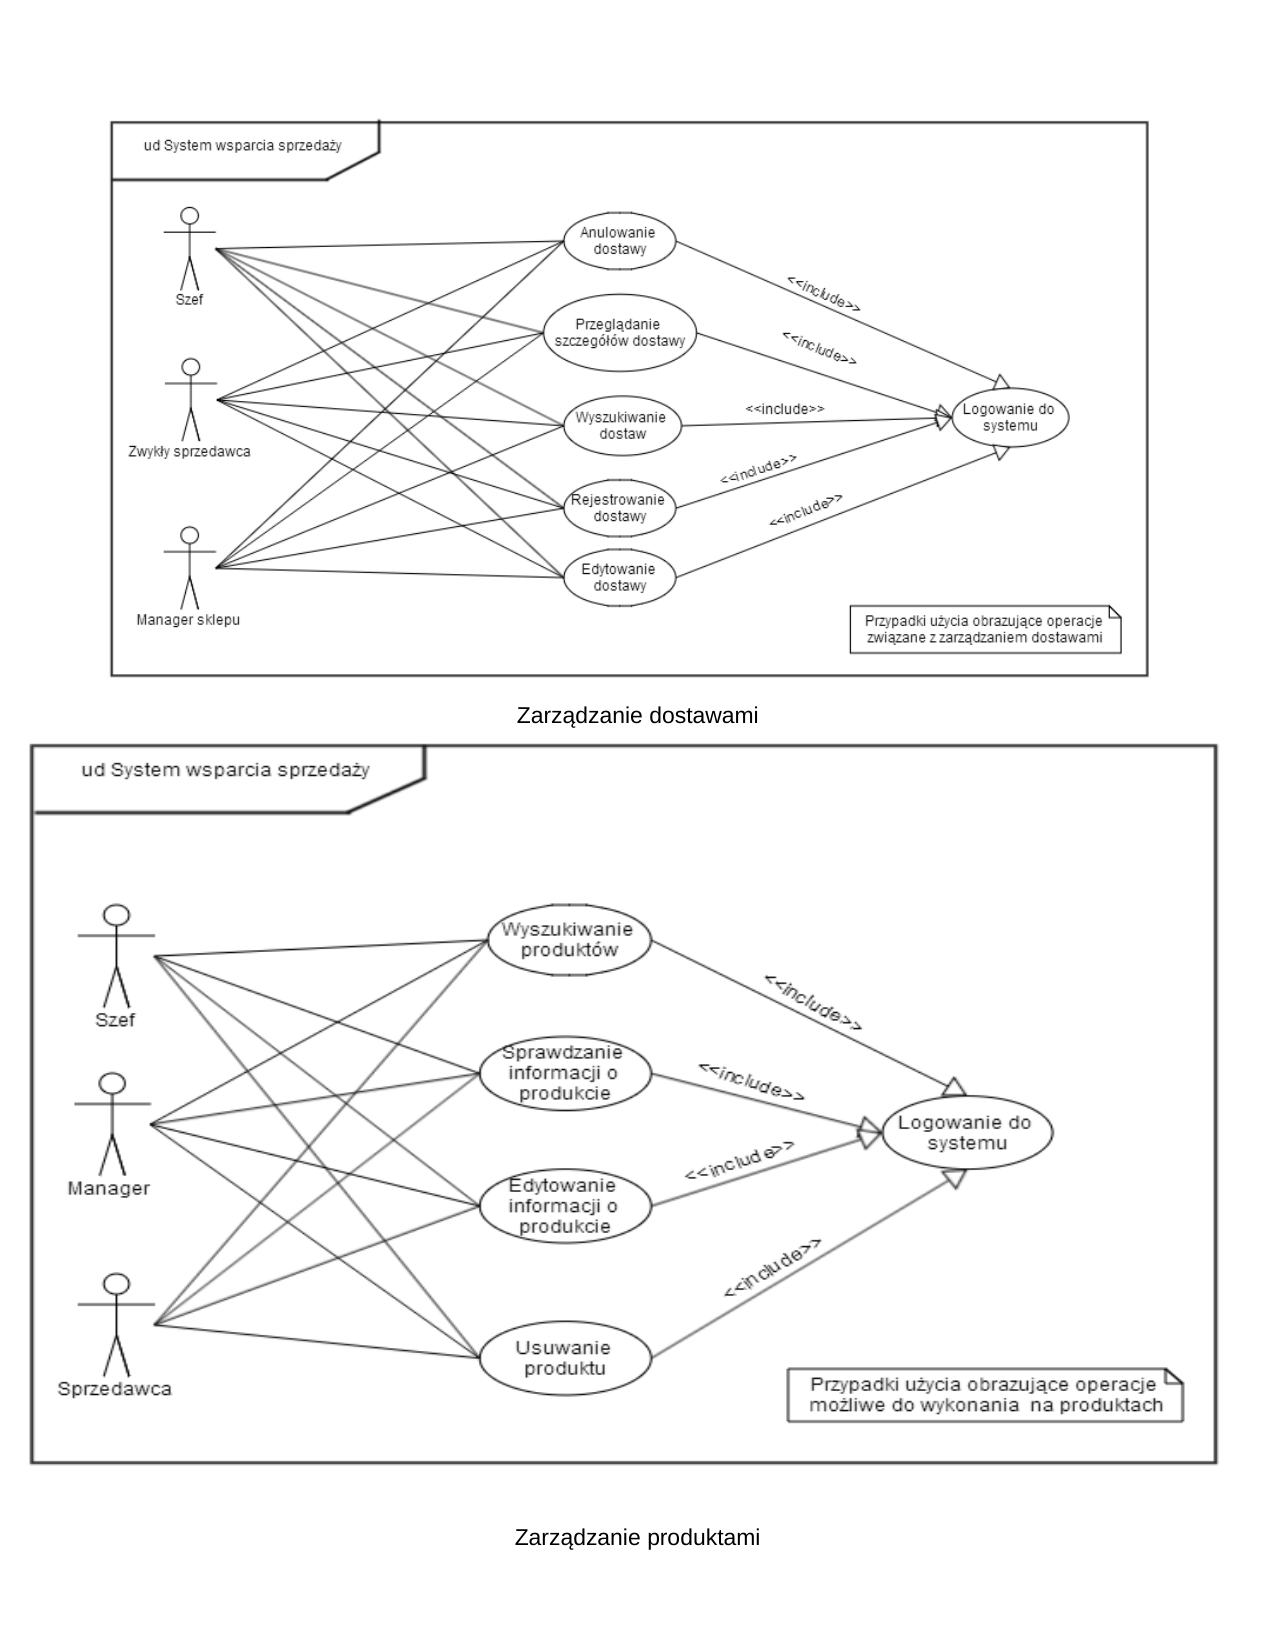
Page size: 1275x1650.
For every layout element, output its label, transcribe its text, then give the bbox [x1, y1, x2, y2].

text Zarządzanie produktami [105, 1524, 1170, 1550]
picture [25, 732, 1250, 1492]
text Zarządzanie dostawami [105, 699, 1170, 728]
picture [105, 114, 1170, 699]
